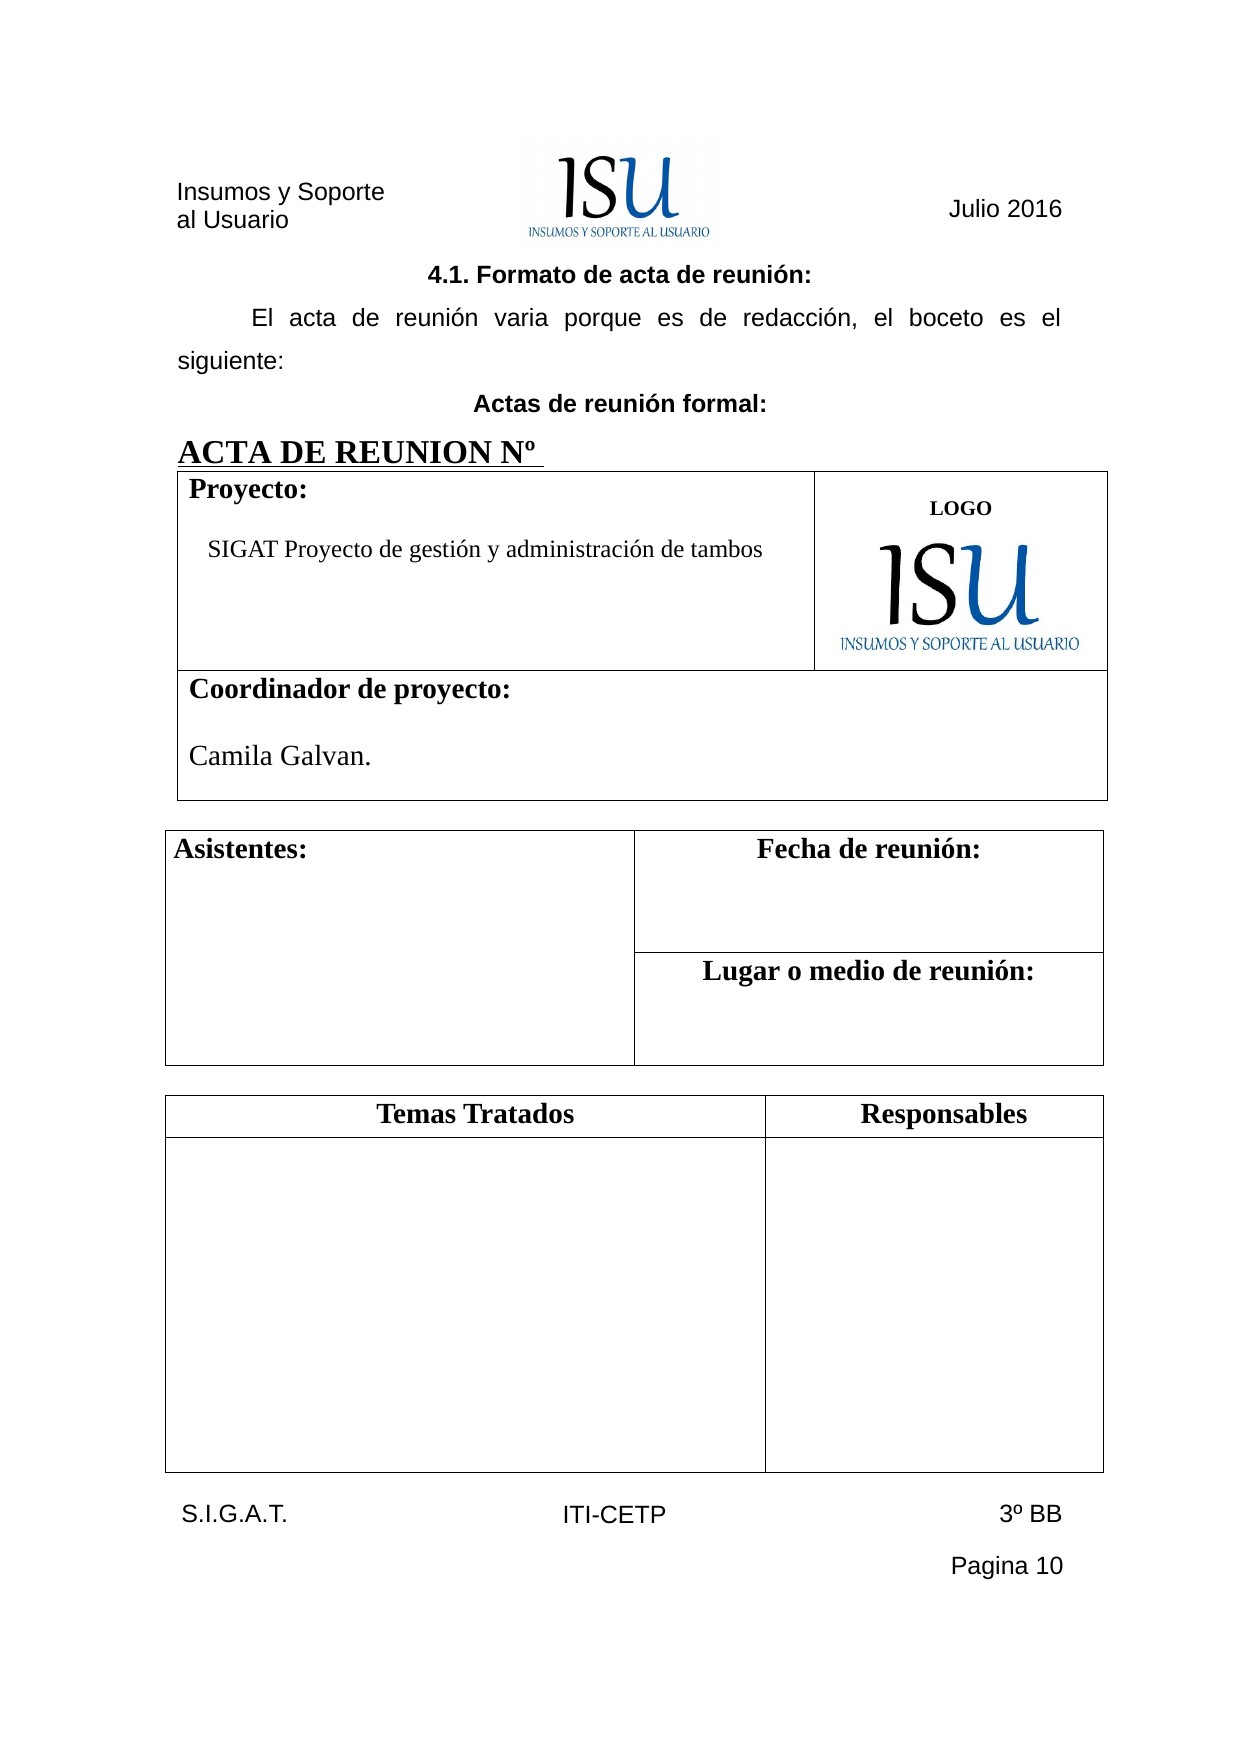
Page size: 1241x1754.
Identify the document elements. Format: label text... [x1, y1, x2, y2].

table_header Asistentes: [166, 831, 634, 1065]
picture [825, 519, 1097, 670]
table_cell [166, 1138, 765, 1472]
picture [517, 138, 723, 252]
text El acta de reunión varia porque es de redacción, el boceto es el siguiente: [177, 303, 1063, 375]
text Actas de reunión formal: [177, 389, 1063, 418]
table_header Responsables [766, 1096, 1103, 1137]
table_header Proyecto: SIGAT Proyecto de gestión y administración de tambos [178, 472, 814, 670]
table_header Fecha de reunión: [635, 831, 1103, 952]
table_header LOGO [815, 472, 1107, 670]
table_cell [766, 1138, 1103, 1472]
table_cell Lugar o medio de reunión: [635, 953, 1103, 1065]
text ACTA DE REUNION Nº [177, 432, 1063, 471]
table_header Temas Tratados [166, 1096, 765, 1137]
text 4.1. Formato de acta de reunión: [177, 260, 1063, 288]
table_cell Coordinador de proyecto: Camila Galvan. [178, 671, 1107, 800]
